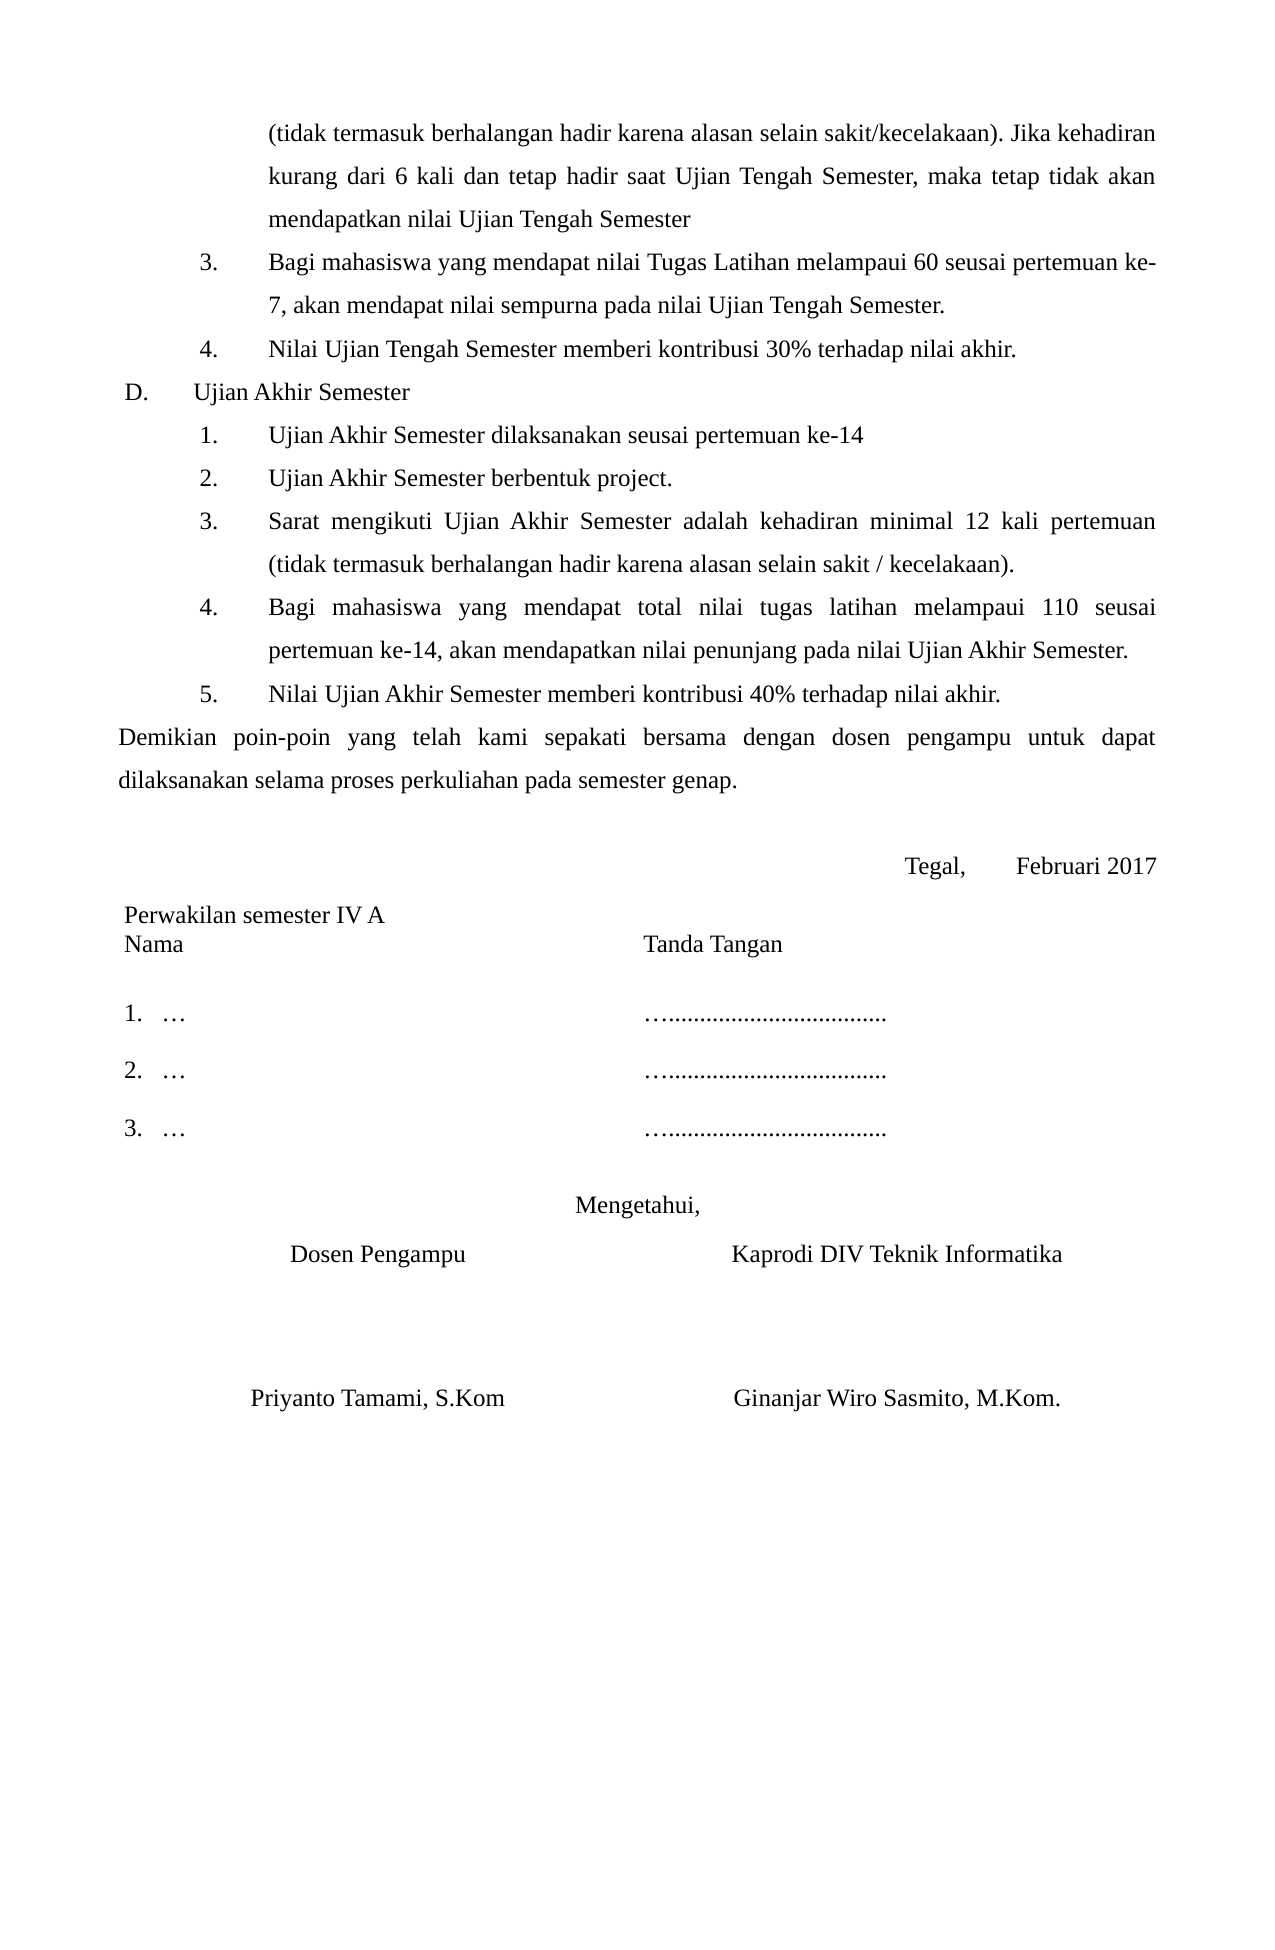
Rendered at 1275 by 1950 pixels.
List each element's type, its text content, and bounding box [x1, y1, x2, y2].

list Demikian poin-poin yang telah kami sepakati bersama dengan dosen pengampu untuk dapat dilaksanakan selama proses perkuliahan pada semester genap. [118, 722, 1157, 794]
list Bagi mahasiswa yang mendapat total nilai tugas latihan melampaui 110 seusai pertemuan ke-14, akan mendapatkan nilai penunjang pada nilai Ujian Akhir Semester. [193, 592, 1157, 664]
table_header Tanda Tangan [638, 894, 1157, 963]
table_header Kaprodi DIV Teknik Informatika Ginanjar Wiro Sasmito, M.Kom. [638, 1234, 1157, 1417]
table_header Dosen Pengampu Priyanto Tamami, S.Kom [118, 1234, 637, 1417]
list Sarat mengikuti Ujian Akhir Semester adalah kehadiran minimal 12 kali pertemuan (tidak termasuk berhalangan hadir karena alasan selain sakit / kecelakaan). [193, 506, 1157, 578]
list (tidak termasuk berhalangan hadir karena alasan selain sakit/kecelakaan). Jika kehadiran kurang dari 6 kali dan tetap hadir saat Ujian Tengah Semester, maka tetap tidak akan mendapatkan nilai Ujian Tengah Semester [193, 118, 1157, 233]
list Nilai Ujian Tengah Semester memberi kontribusi 30% terhadap nilai akhir. [193, 334, 1157, 362]
text Tegal, Februari 2017 [118, 851, 1157, 880]
list Ujian Akhir Semester [118, 377, 1157, 406]
table_cell … … … [118, 963, 637, 1147]
table_header Perwakilan semester IV A Nama [118, 894, 637, 963]
table_cell …................................... …................................... …................................... [638, 963, 1157, 1147]
list Ujian Akhir Semester berbentuk project. [193, 463, 1157, 492]
text Mengetahui, [118, 1190, 1157, 1219]
list Ujian Akhir Semester dilaksanakan seusai pertemuan ke-14 [193, 420, 1157, 449]
list Bagi mahasiswa yang mendapat nilai Tugas Latihan melampaui 60 seusai pertemuan ke-7, akan mendapat nilai sempurna pada nilai Ujian Tengah Semester. [193, 247, 1157, 319]
list Nilai Ujian Akhir Semester memberi kontribusi 40% terhadap nilai akhir. [193, 679, 1157, 707]
